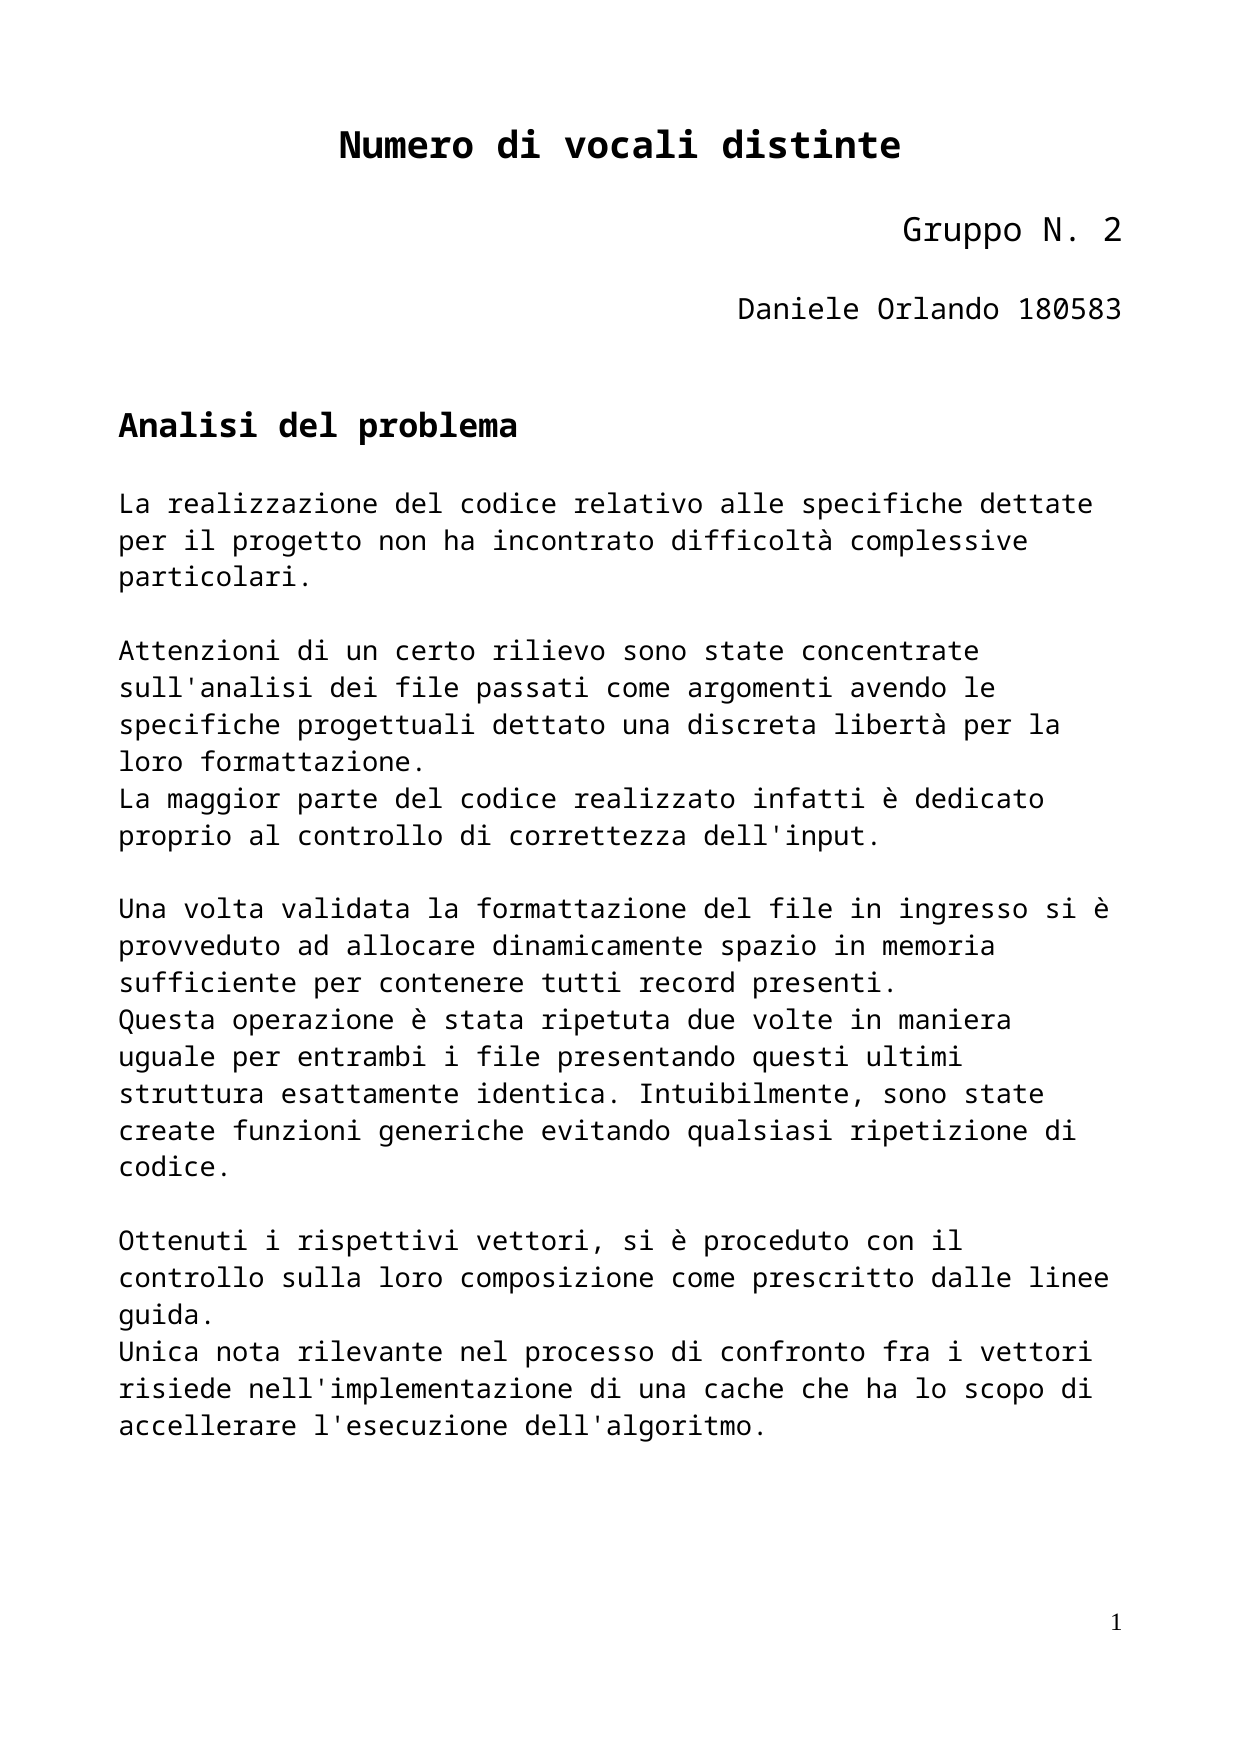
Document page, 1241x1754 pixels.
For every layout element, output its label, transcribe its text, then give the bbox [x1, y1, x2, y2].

text La realizzazione del codice relativo alle specifiche dettate per il progetto non ha incontrato difficoltà complessive particolari. [118, 484, 1122, 595]
text Gruppo N. 2 [118, 206, 1122, 251]
text Questa operazione è stata ripetuta due volte in maniera uguale per entrambi i file presentando questi ultimi struttura esattamente identica. Intuibilmente, sono state create funzioni generiche evitando qualsiasi ripetizione di codice. [118, 1000, 1122, 1185]
text Unica nota rilevante nel processo di confronto fra i vettori risiede nell'implementazione di una cache che ha lo scopo di accellerare l'esecuzione dell'algoritmo. [118, 1332, 1122, 1443]
text Numero di vocali distinte [118, 118, 1122, 169]
text La maggior parte del codice realizzato infatti è dedicato proprio al controllo di correttezza dell'input. [118, 779, 1122, 853]
text Ottenuti i rispettivi vettori, si è proceduto con il controllo sulla loro composizione come prescritto dalle linee guida. [118, 1222, 1122, 1332]
text Daniele Orlando 180583 [118, 288, 1122, 328]
text Analisi del problema [118, 402, 1122, 447]
text Attenzioni di un certo rilievo sono state concentrate sull'analisi dei file passati come argomenti avendo le specifiche progettuali dettato una discreta libertà per la loro formattazione. [118, 632, 1122, 779]
text Una volta validata la formattazione del file in ingresso si è provveduto ad allocare dinamicamente spazio in memoria sufficiente per contenere tutti record presenti. [118, 890, 1122, 1000]
